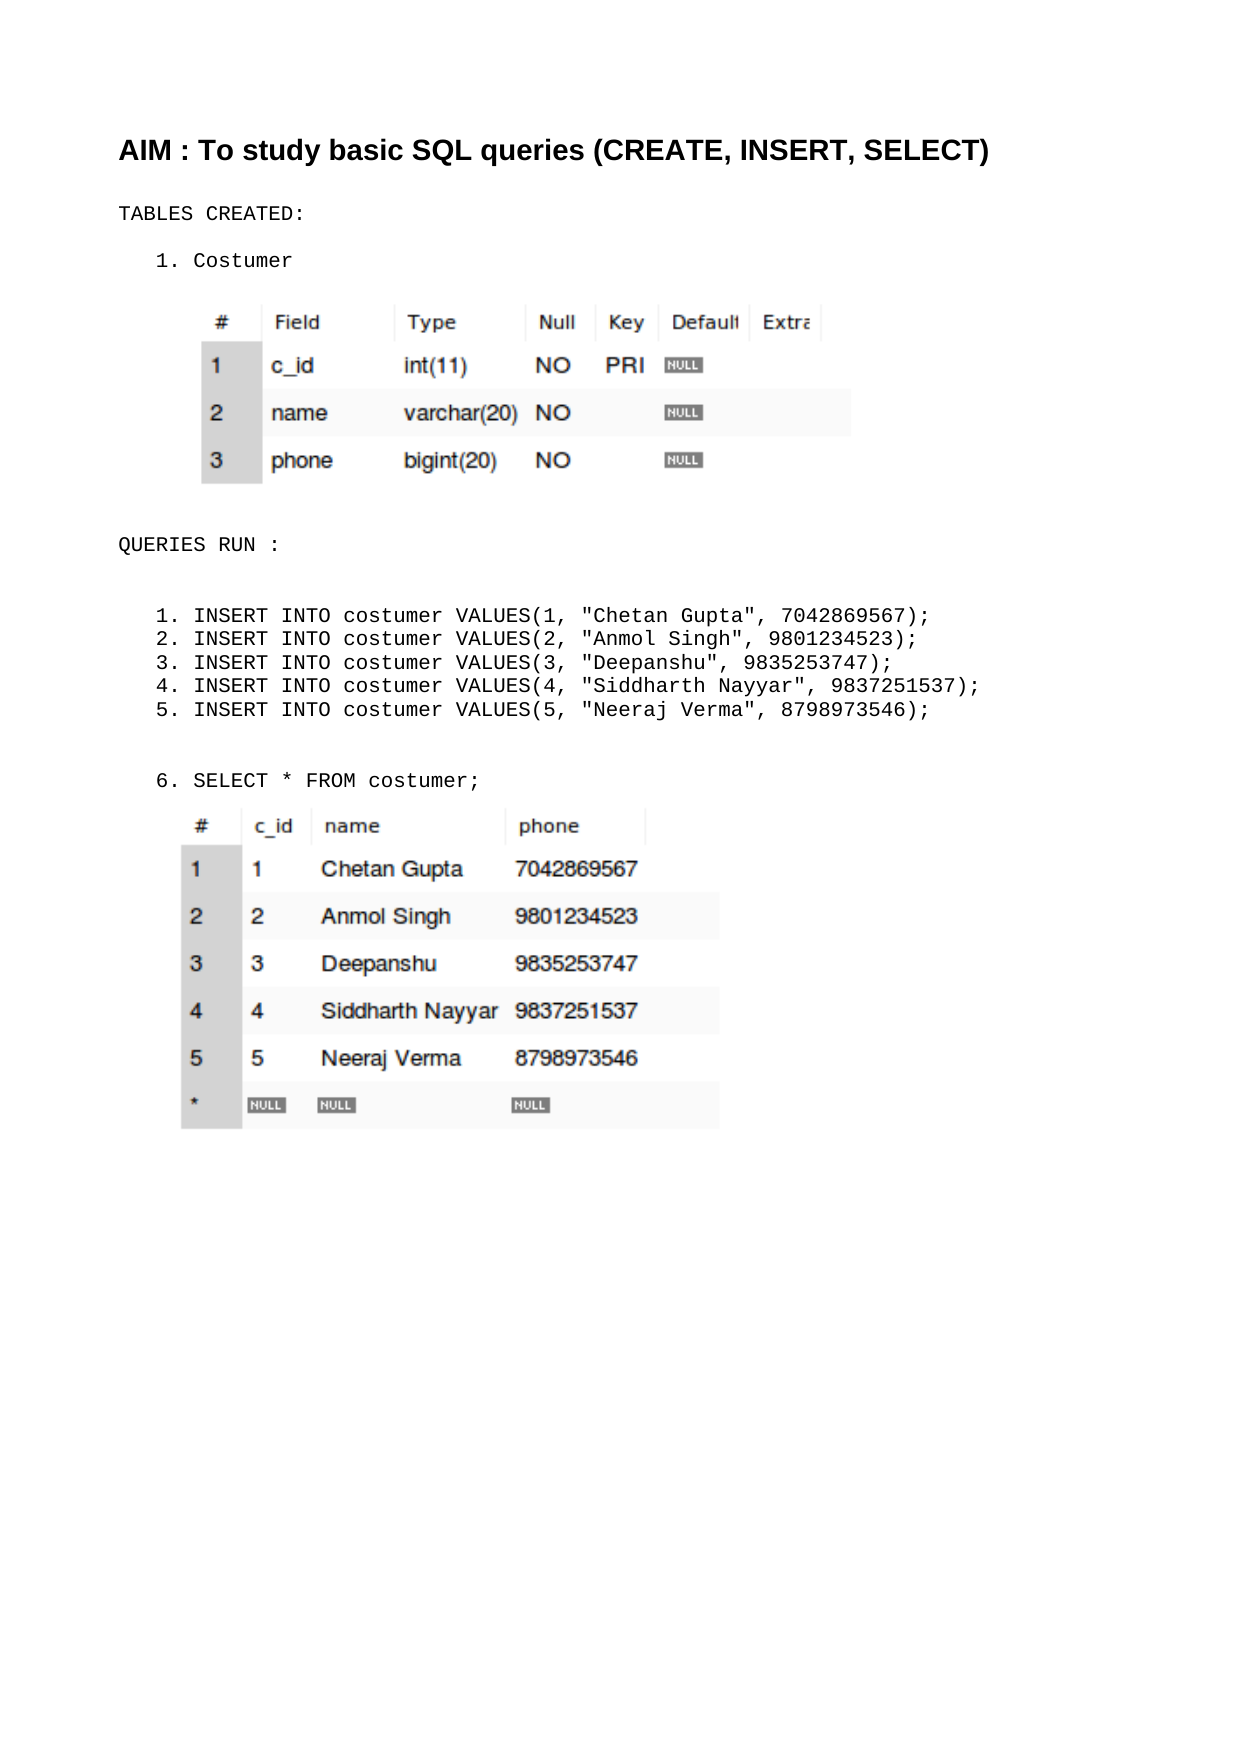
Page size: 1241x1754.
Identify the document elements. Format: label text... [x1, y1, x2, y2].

text QUERIES RUN : [118, 534, 1122, 557]
list SELECT * FROM costumer; [156, 770, 1122, 794]
list INSERT INTO costumer VALUES(3, "Deepanshu", 9835253747); [156, 652, 1122, 676]
list INSERT INTO costumer VALUES(4, "Siddharth Nayyar", 9837251537); [156, 676, 1122, 699]
subtitle AIM : To study basic SQL queries (CREATE, INSERT, SELECT) [118, 133, 1122, 166]
text TABLES CREATED: [118, 203, 1122, 226]
picture [178, 806, 720, 1138]
list INSERT INTO costumer VALUES(2, "Anmol Singh", 9801234523); [156, 628, 1122, 652]
list Costumer [156, 250, 1122, 273]
picture [200, 303, 852, 507]
list INSERT INTO costumer VALUES(1, "Chetan Gupta", 7042869567); [156, 604, 1122, 628]
list INSERT INTO costumer VALUES(5, "Neeraj Verma", 8798973546); [156, 699, 1122, 723]
